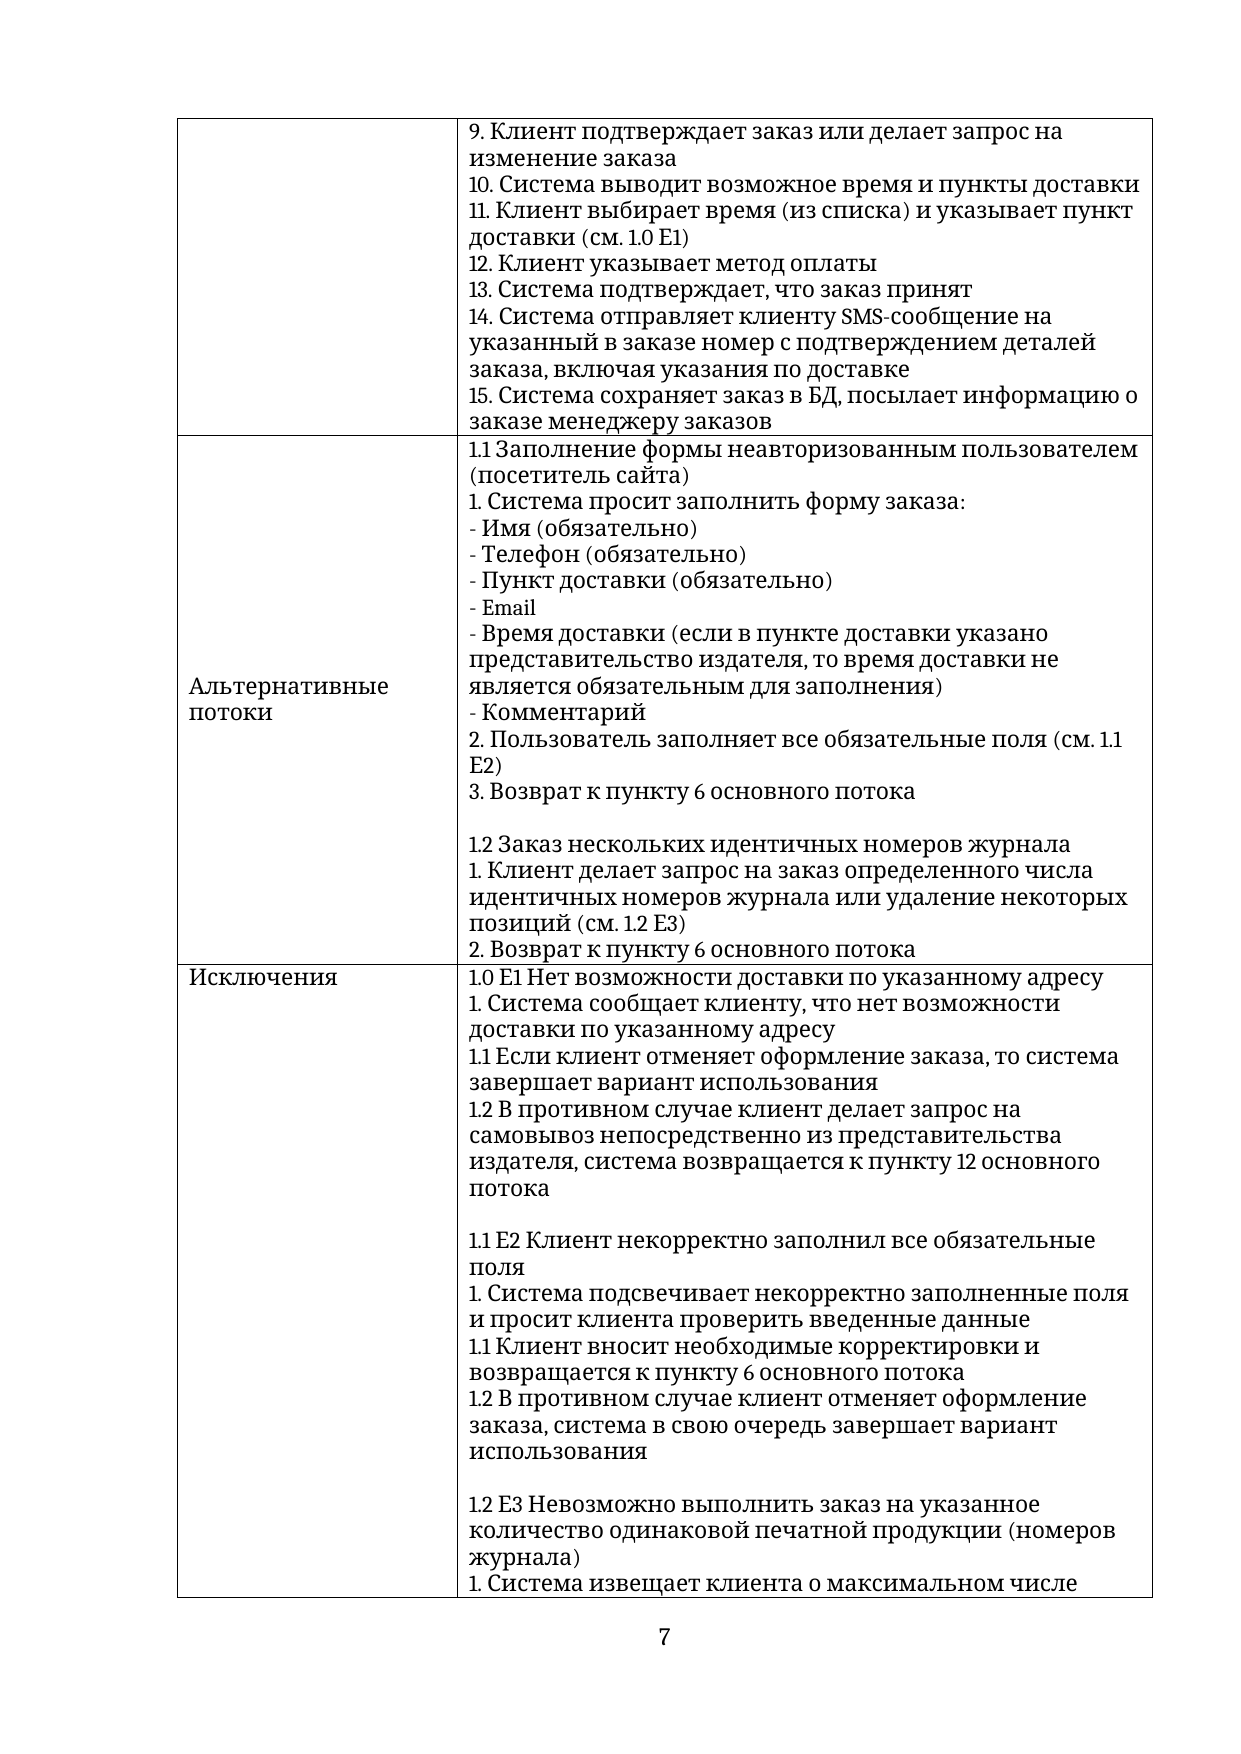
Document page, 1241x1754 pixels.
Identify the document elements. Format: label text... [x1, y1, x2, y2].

table_cell 9. Клиент подтверждает заказ или делает запрос на изменение заказа 10. Система выводит возможное время и пункты доставки 11. Клиент выбирает время (из списка) и указывает пункт доставки (см. 1.0 Е1) 12. Клиент указывает метод оплаты 13. Система подтверждает, что заказ принят 14. Система отправляет клиенту SMS-сообщение на указанный в заказе номер с подтверждением деталей заказа, включая указания по доставке 15. Система сохраняет заказ в БД, посылает информацию о заказе менеджеру заказов [458, 119, 1152, 435]
table_cell 1.1 Заполнение формы неавторизованным пользователем (посетитель сайта) 1. Система просит заполнить форму заказа: - Имя (обязательно) - Телефон (обязательно) - Пункт доставки (обязательно) - Email - Время доставки (если в пункте доставки указано представительство издателя, то время доставки не является обязательным для заполнения) - Комментарий 2. Пользователь заполняет все обязательные поля (см. 1.1 Е2) 3. Возврат к пункту 6 основного потока 1.2 Заказ нескольких идентичных номеров журнала 1. Клиент делает запрос на заказ определенного числа идентичных номеров журнала или удаление некоторых позиций (см. 1.2 Е3) 2. Возврат к пункту 6 основного потока [458, 436, 1152, 963]
table_cell Исключения [178, 965, 457, 1597]
table_cell Альтернативные потоки [178, 436, 457, 963]
table_cell [178, 119, 457, 435]
table_cell 1.0 Е1 Нет возможности доставки по указанному адресу 1. Система сообщает клиенту, что нет возможности доставки по указанному адресу 1.1 Если клиент отменяет оформление заказа, то система завершает вариант использования 1.2 В противном случае клиент делает запрос на самовывоз непосредственно из представительства издателя, система возвращается к пункту 12 основного потока 1.1 Е2 Клиент некорректно заполнил все обязательные поля 1. Система подсвечивает некорректно заполненные поля и просит клиента проверить введенные данные 1.1 Клиент вносит необходимые корректировки и возвращается к пункту 6 основного потока 1.2 В противном случае клиент отменяет оформление заказа, система в свою очередь завершает вариант использования 1.2 Е3 Невозможно выполнить заказ на указанное количество одинаковой печатной продукции (номеров журнала) 1. Система извещает клиента о максимальном числе [458, 965, 1152, 1597]
